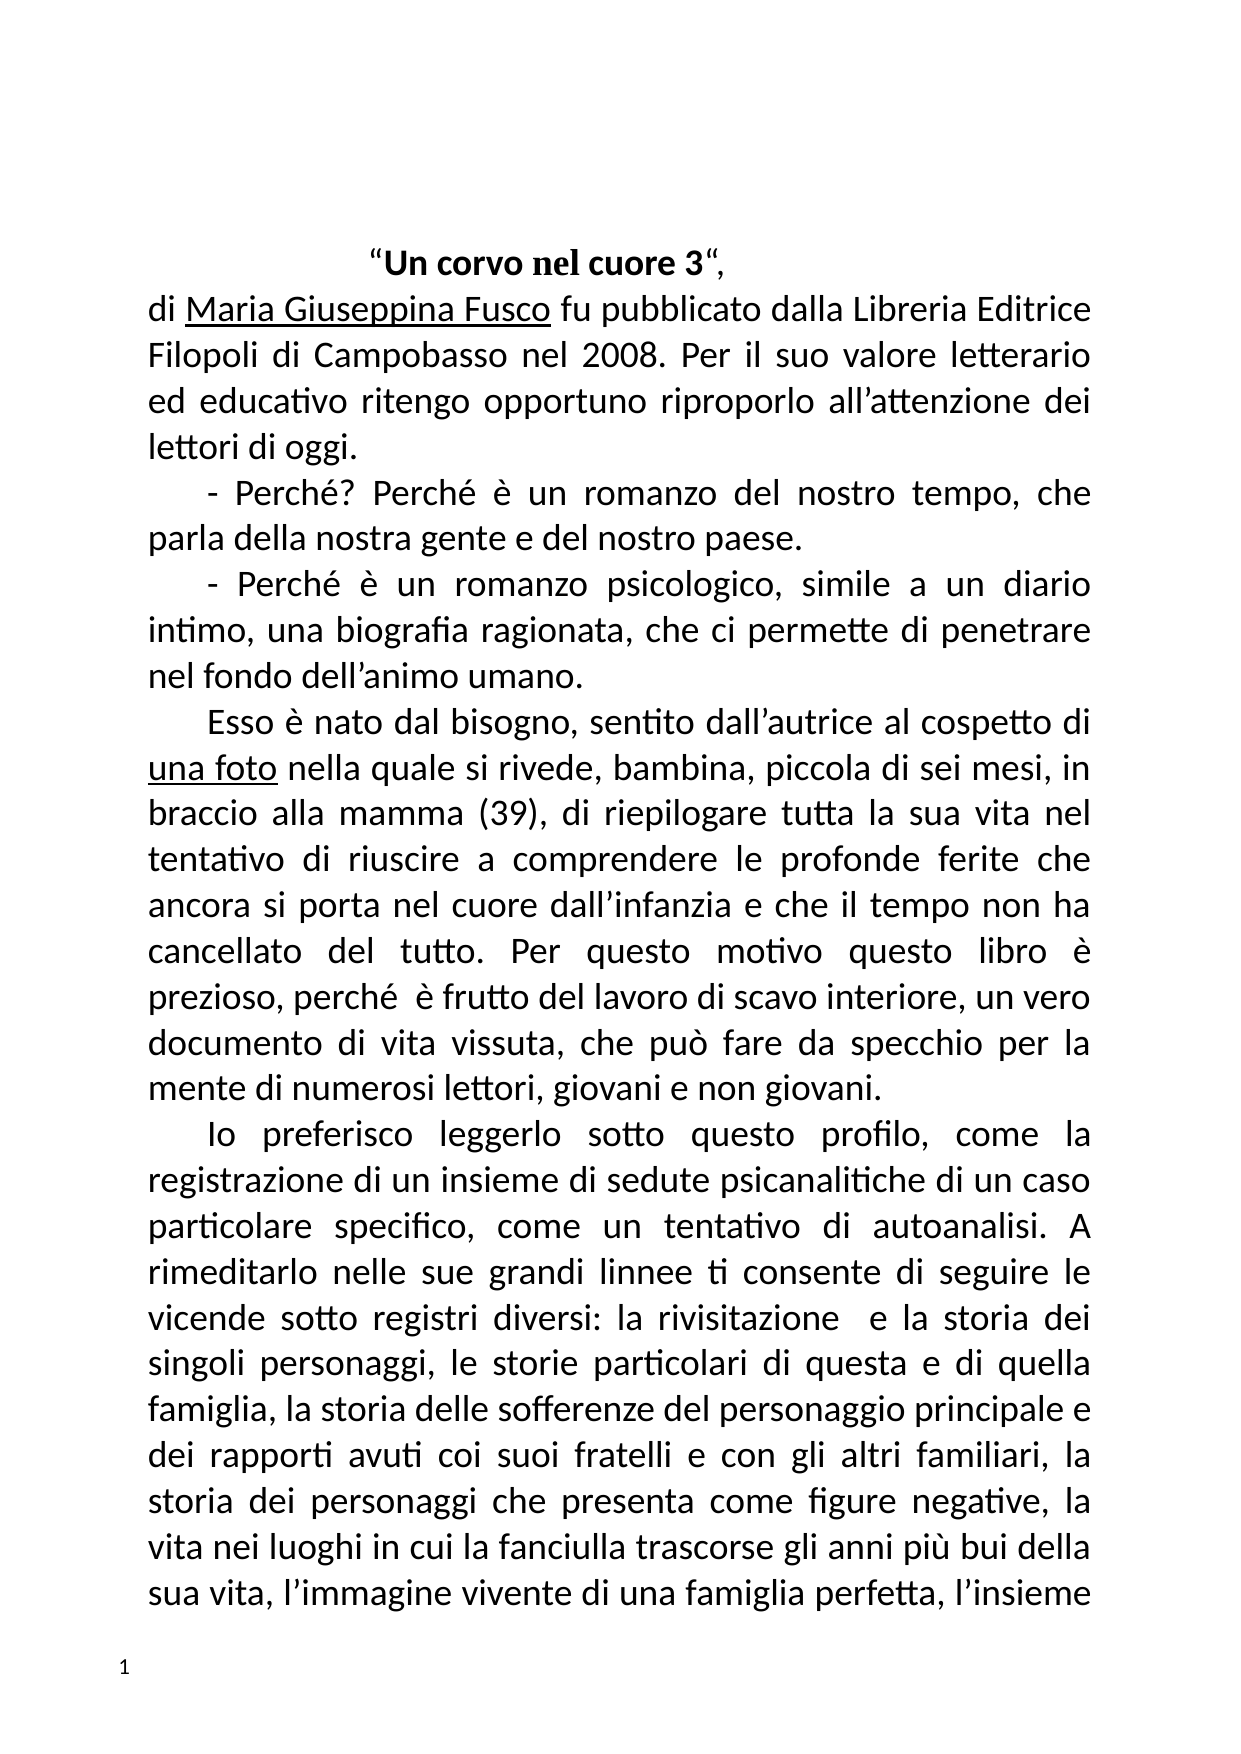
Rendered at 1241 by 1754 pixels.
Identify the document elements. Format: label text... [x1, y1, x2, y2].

text Io preferisco leggerlo sotto questo profilo, come la registrazione di un insieme di sedute psicanalitiche di un caso particolare specifico, come un tentativo di autoanalisi. A rimeditarlo nelle sue grandi linnee ti consente di seguire le vicende sotto registri diversi: la rivisitazione e la storia dei singoli personaggi, le storie particolari di questa e di quella famiglia, la storia delle sofferenze del personaggio principale e dei rapporti avuti coi suoi fratelli e con gli altri familiari, la storia dei personaggi che presenta come figure negative, la vita nei luoghi in cui la fanciulla trascorse gli anni più bui della sua vita, l’immagine vivente di una famiglia perfetta, l’insieme [148, 1110, 1092, 1614]
text - Perché è un romanzo psicologico, simile a un diario intimo, una biografia ragionata, che ci permette di penetrare nel fondo dell’animo umano. [148, 560, 1092, 698]
text - Perché? Perché è un romanzo del nostro tempo, che parla della nostra gente e del nostro paese. [148, 468, 1092, 560]
text Esso è nato dal bisogno, sentito dall’autrice al cospetto di una foto nella quale si rivede, bambina, piccola di sei mesi, in braccio alla mamma (39), di riepilogare tutta la sua vita nel tentativo di riuscire a comprendere le profonde ferite che ancora si porta nel cuore dall’infanzia e che il tempo non ha cancellato del tutto. Per questo motivo questo libro è prezioso, perché è frutto del lavoro di scavo interiore, un vero documento di vita vissuta, che può fare da specchio per la mente di numerosi lettori, giovani e non giovani. [148, 698, 1092, 1110]
text di Maria Giuseppina Fusco fu pubblicato dalla Libreria Editrice Filopoli di Campobasso nel 2008. Per il suo valore letterario ed educativo ritengo opportuno riproporlo all’attenzione dei lettori di oggi. [148, 285, 1092, 468]
text “Un corvo nel cuore 3“, [148, 239, 1092, 285]
